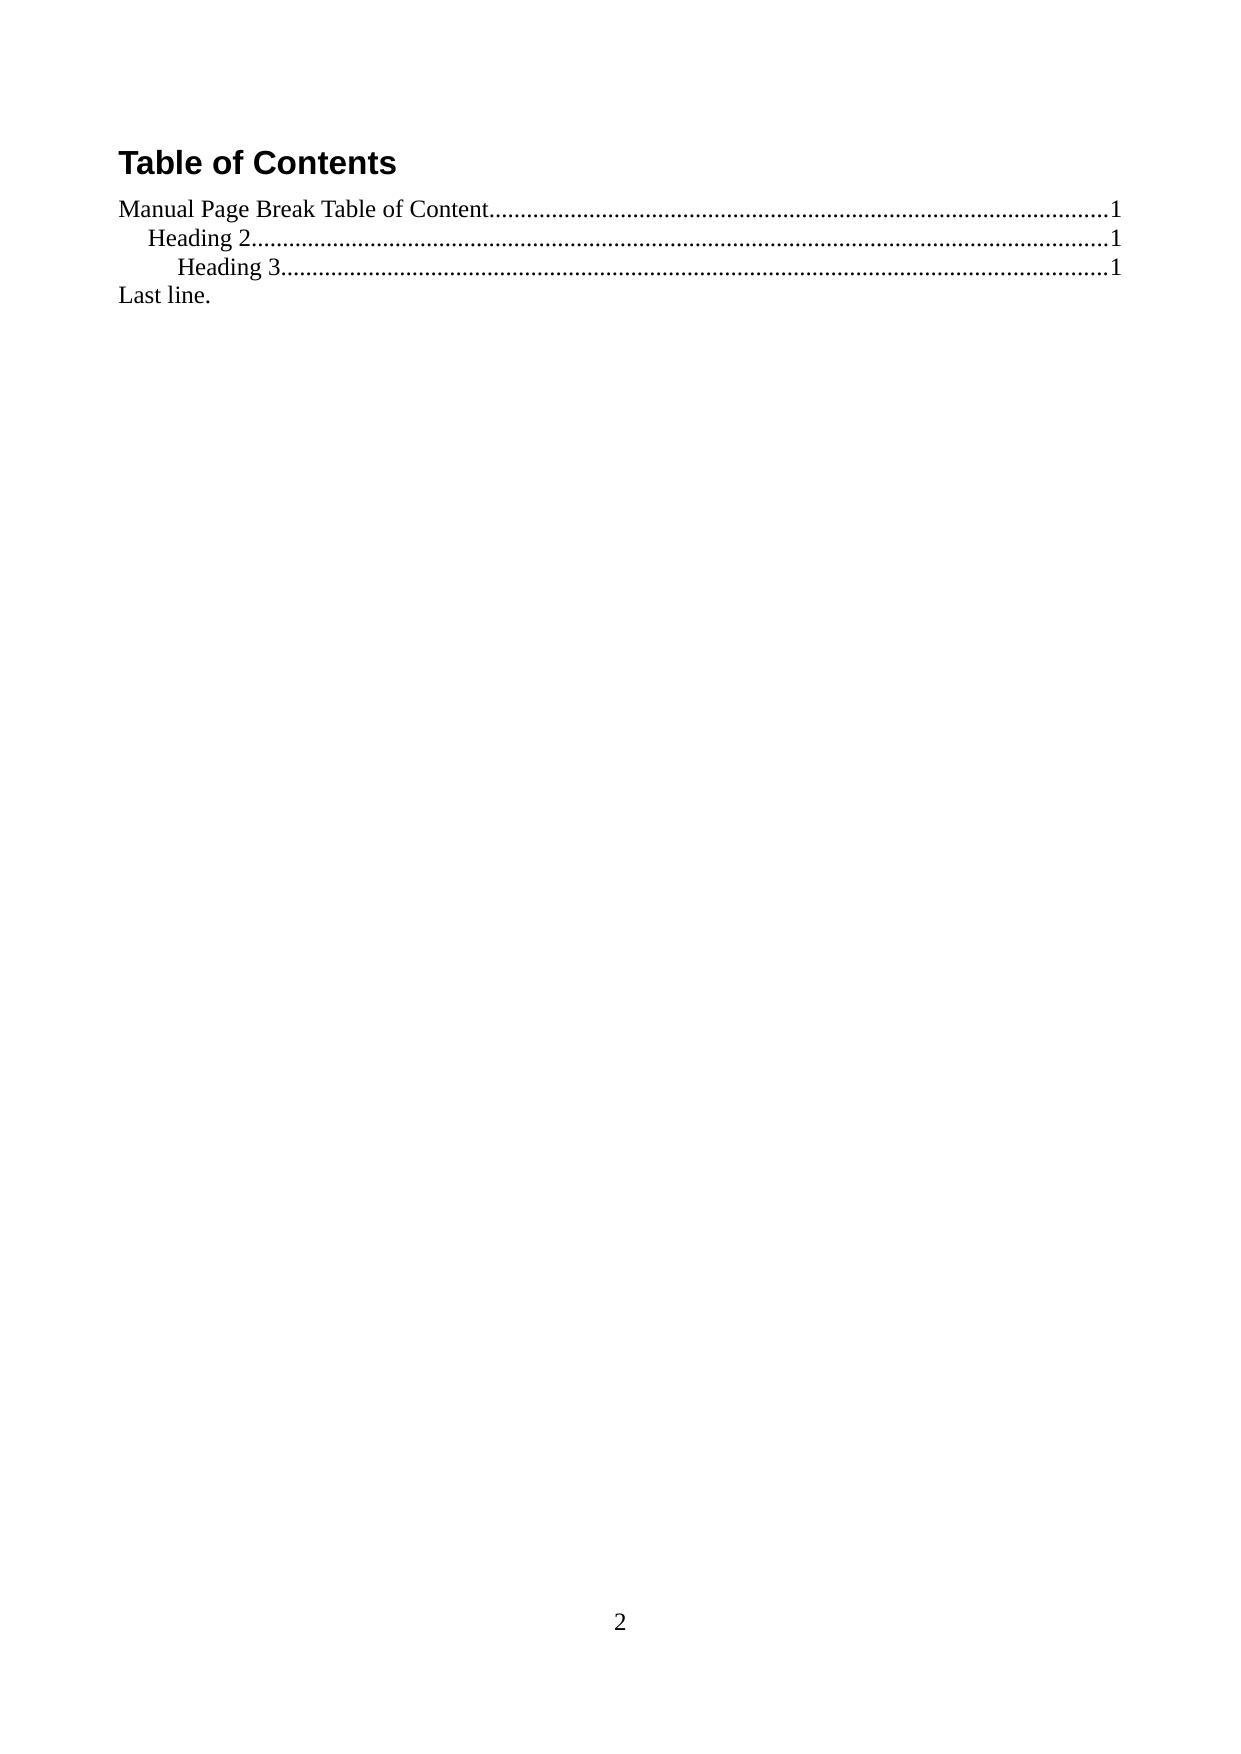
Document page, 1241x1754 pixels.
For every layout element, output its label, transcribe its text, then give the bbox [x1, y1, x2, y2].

text Heading 2 1 [148, 223, 1122, 252]
text Last line. [118, 280, 1122, 309]
text Manual Page Break Table of Content 1 [118, 194, 1122, 223]
text Heading 3 1 [177, 252, 1122, 280]
subtitle Table of Contents [118, 143, 1122, 182]
